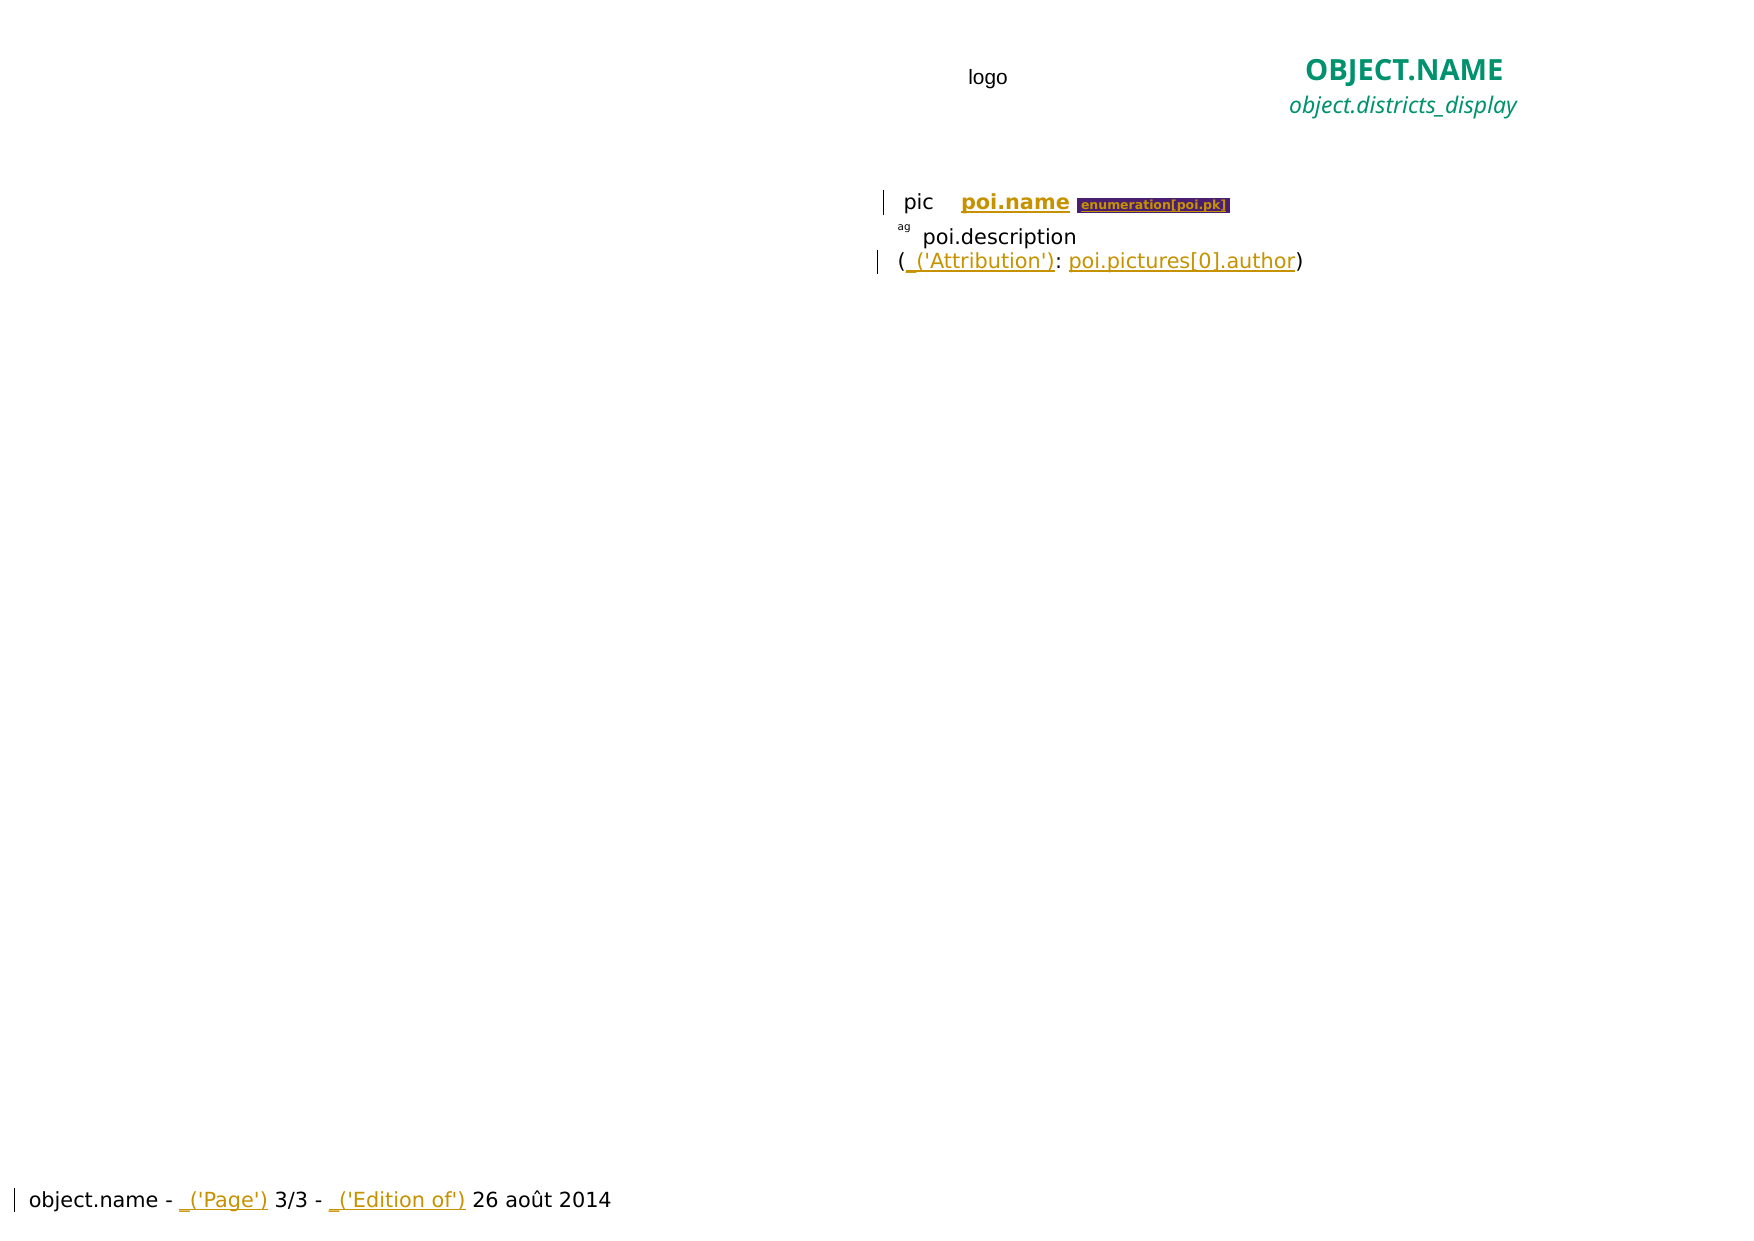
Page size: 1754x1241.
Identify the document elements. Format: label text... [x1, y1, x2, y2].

table_header object.name object.districts_display [1084, 29, 1725, 126]
table_header poi.name 'enumeration[poi.pk]' [955, 185, 1719, 220]
table_header pic [898, 185, 955, 220]
table_header poi.description (_('Attribution'): poi.pictures[0].author) [892, 174, 1725, 279]
table_header logo [892, 29, 1083, 126]
